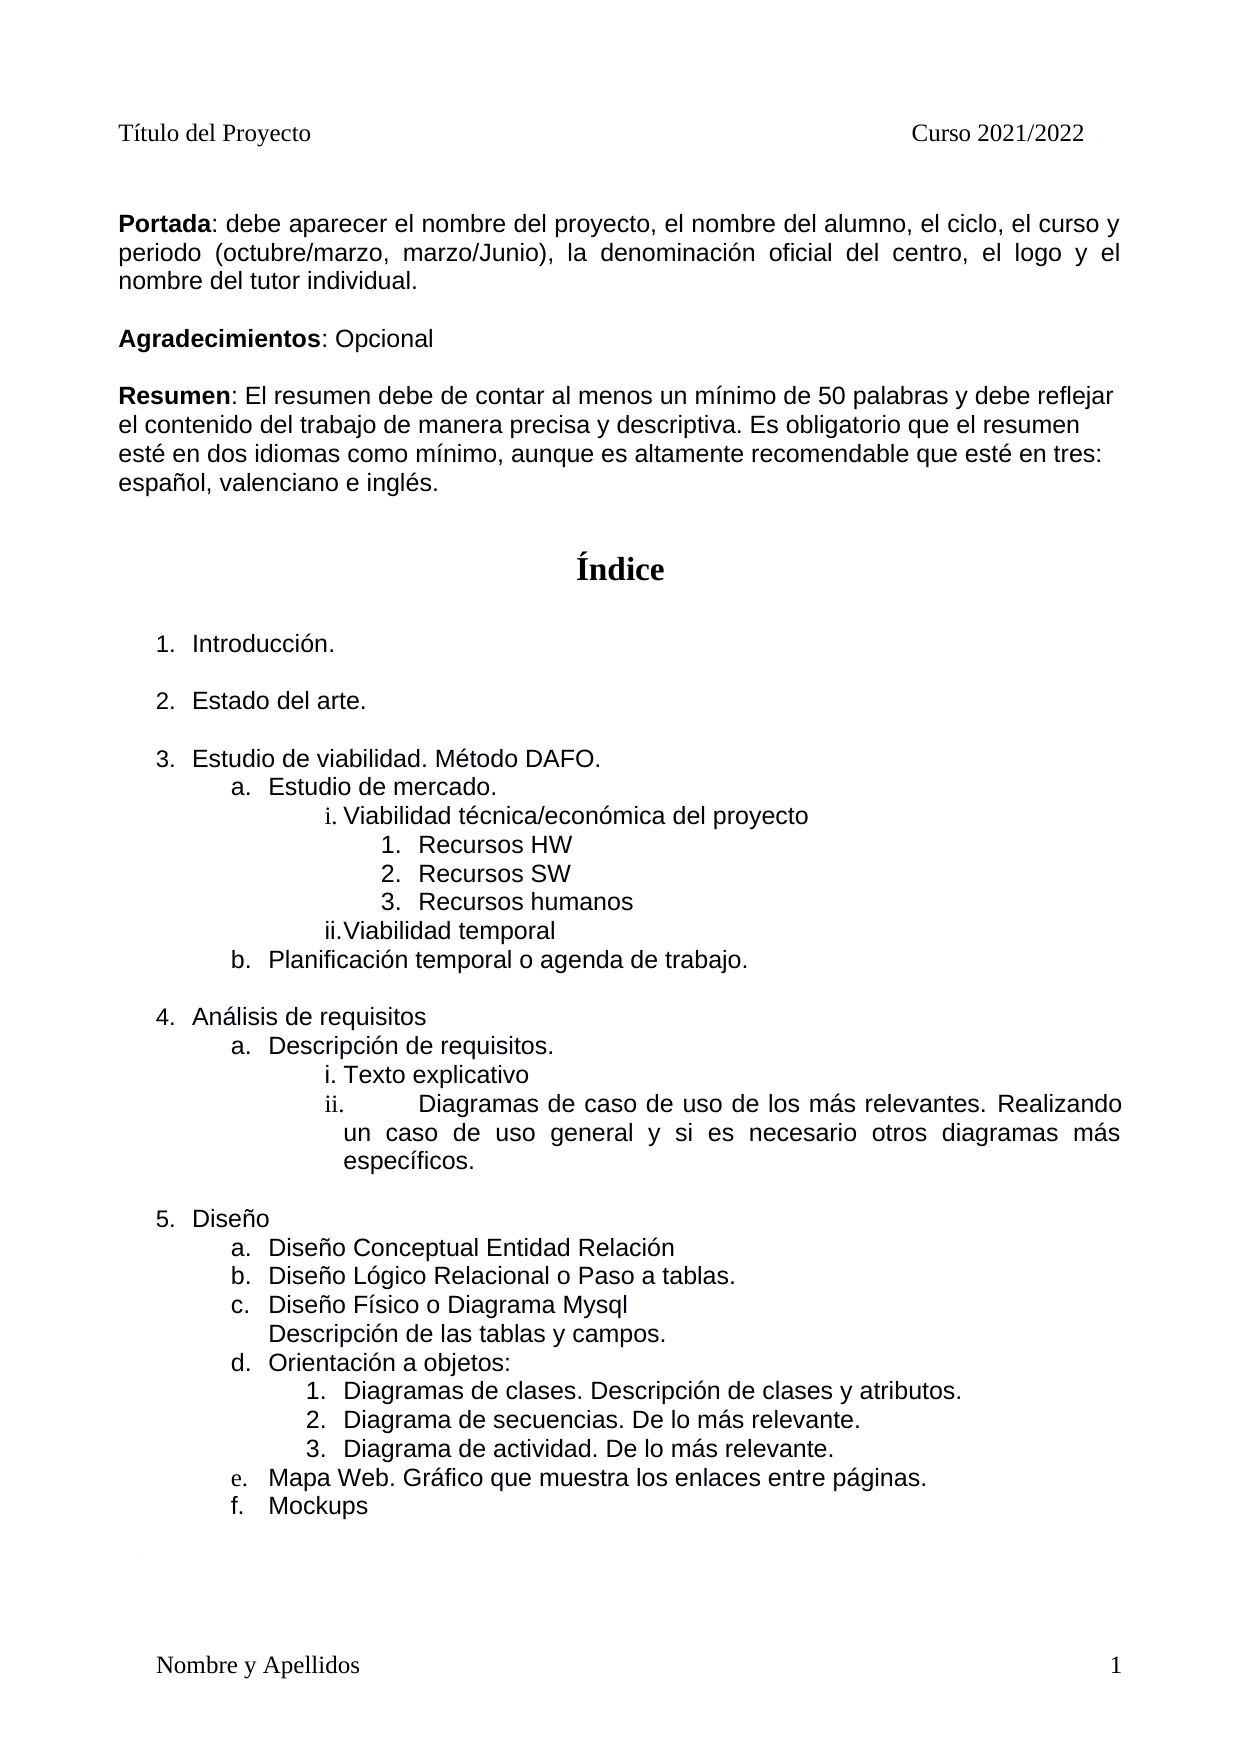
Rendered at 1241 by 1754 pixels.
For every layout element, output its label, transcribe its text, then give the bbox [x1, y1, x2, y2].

list Planificación temporal o agenda de trabajo. [231, 945, 1122, 974]
list Introducción. [156, 628, 1122, 657]
list Estudio de viabilidad. Método DAFO. [156, 743, 1122, 772]
text Portada: debe aparecer el nombre del proyecto, el nombre del alumno, el ciclo, el curso y periodo (octubre/marzo, marzo/Junio), la denominación oficial del centro, el logo y el nombre del tutor individual. [118, 209, 1122, 295]
text Descripción de las tablas y campos. [268, 1319, 1122, 1347]
list Recursos humanos [381, 887, 1122, 916]
list Mapa Web. Gráfico que muestra los enlaces entre páginas. [231, 1462, 1122, 1491]
list Diseño Físico o Diagrama Mysql [231, 1290, 1122, 1319]
list Diagramas de clases. Descripción de clases y atributos. [306, 1376, 1122, 1405]
list Viabilidad temporal [324, 916, 1122, 945]
text Resumen: El resumen debe de contar al menos un mínimo de 50 palabras y debe reflejar el contenido del trabajo de manera precisa y descriptiva. Es obligatorio que el resumen esté en dos idiomas como mínimo, aunque es altamente recomendable que esté en tres: español, valenciano e inglés. [118, 381, 1122, 496]
list Recursos SW [381, 859, 1122, 887]
list Análisis de requisitos [156, 1002, 1122, 1031]
text Índice [118, 549, 1122, 587]
list Recursos HW [381, 830, 1122, 859]
list Diagrama de actividad. De lo más relevante. [306, 1434, 1122, 1462]
list Texto explicativo [324, 1060, 1122, 1089]
list Viabilidad técnica/económica del proyecto [324, 801, 1122, 830]
list Descripción de requisitos. [231, 1031, 1122, 1060]
list Diagramas de caso de uso de los más relevantes. Realizando un caso de uso general y si es necesario otros diagramas más específicos. [324, 1089, 1122, 1175]
list Mockups [231, 1491, 1122, 1520]
list Diseño Lógico Relacional o Paso a tablas. [231, 1261, 1122, 1290]
text Agradecimientos: Opcional [118, 324, 1122, 352]
list Diseño [156, 1204, 1122, 1232]
list Estado del arte. [156, 686, 1122, 715]
list Diagrama de secuencias. De lo más relevante. [306, 1405, 1122, 1434]
list Diseño Conceptual Entidad Relación [231, 1232, 1122, 1261]
list Orientación a objetos: [231, 1347, 1122, 1376]
list Estudio de mercado. [231, 772, 1122, 801]
